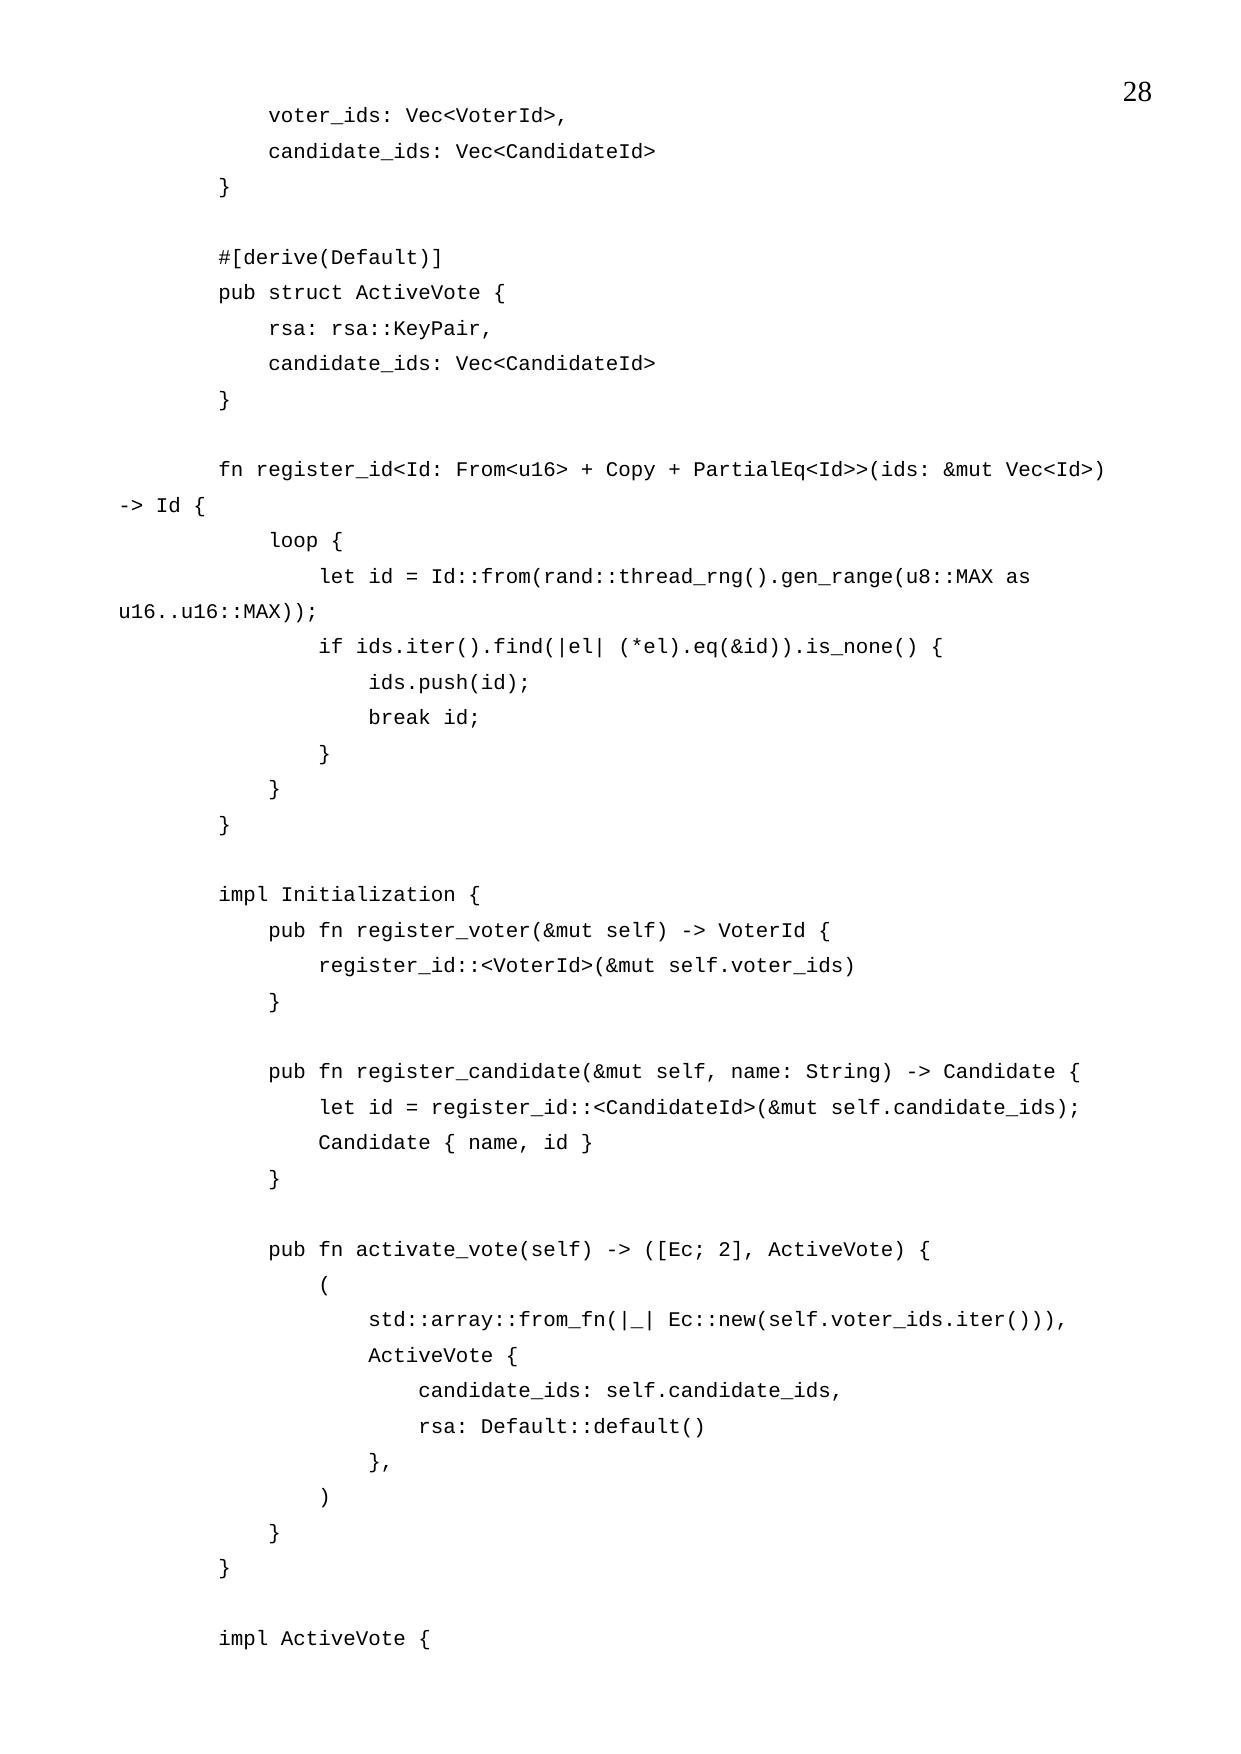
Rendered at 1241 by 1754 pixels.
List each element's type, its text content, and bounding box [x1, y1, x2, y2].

text ) [118, 1486, 1122, 1510]
text register_id::<VoterId>(&mut self.voter_ids) [118, 955, 1122, 979]
text } [118, 813, 1122, 837]
text if ids.iter().find(|el| (*el).eq(&id)).is_none() { [118, 636, 1122, 660]
text } [118, 1557, 1122, 1581]
text loop { [118, 530, 1122, 554]
text pub fn activate_vote(self) -> ([Ec; 2], ActiveVote) { [118, 1238, 1122, 1262]
text pub fn register_voter(&mut self) -> VoterId { [118, 920, 1122, 943]
text pub fn register_candidate(&mut self, name: String) -> Candidate { [118, 1061, 1122, 1085]
text candidate_ids: self.candidate_ids, [118, 1380, 1122, 1404]
text candidate_ids: Vec<CandidateId> [118, 141, 1122, 164]
text rsa: rsa::KeyPair, [118, 318, 1122, 341]
text ids.push(id); [118, 672, 1122, 696]
text } [118, 743, 1122, 766]
text } [118, 388, 1122, 412]
text pub struct ActiveVote { [118, 282, 1122, 306]
text ( [118, 1274, 1122, 1298]
text impl ActiveVote { [118, 1628, 1122, 1652]
text }, [118, 1451, 1122, 1475]
text } [118, 176, 1122, 200]
text } [118, 1522, 1122, 1546]
text let id = register_id::<CandidateId>(&mut self.candidate_ids); [118, 1097, 1122, 1121]
text voter_ids: Vec<VoterId>, [118, 105, 1122, 129]
text rsa: Default::default() [118, 1416, 1122, 1439]
text let id = Id::from(rand::thread_rng().gen_range(u8::MAX as u16..u16::MAX)); [118, 566, 1122, 625]
text #[derive(Default)] [118, 247, 1122, 271]
text Candidate { name, id } [118, 1132, 1122, 1156]
text } [118, 991, 1122, 1014]
text ActiveVote { [118, 1345, 1122, 1368]
text break id; [118, 707, 1122, 731]
text std::array::from_fn(|_| Ec::new(self.voter_ids.iter())), [118, 1309, 1122, 1333]
text impl Initialization { [118, 884, 1122, 908]
text } [118, 1168, 1122, 1191]
text fn register_id<Id: From<u16> + Copy + PartialEq<Id>>(ids: &mut Vec<Id>) -> Id { [118, 459, 1122, 518]
text } [118, 778, 1122, 802]
text candidate_ids: Vec<CandidateId> [118, 353, 1122, 377]
